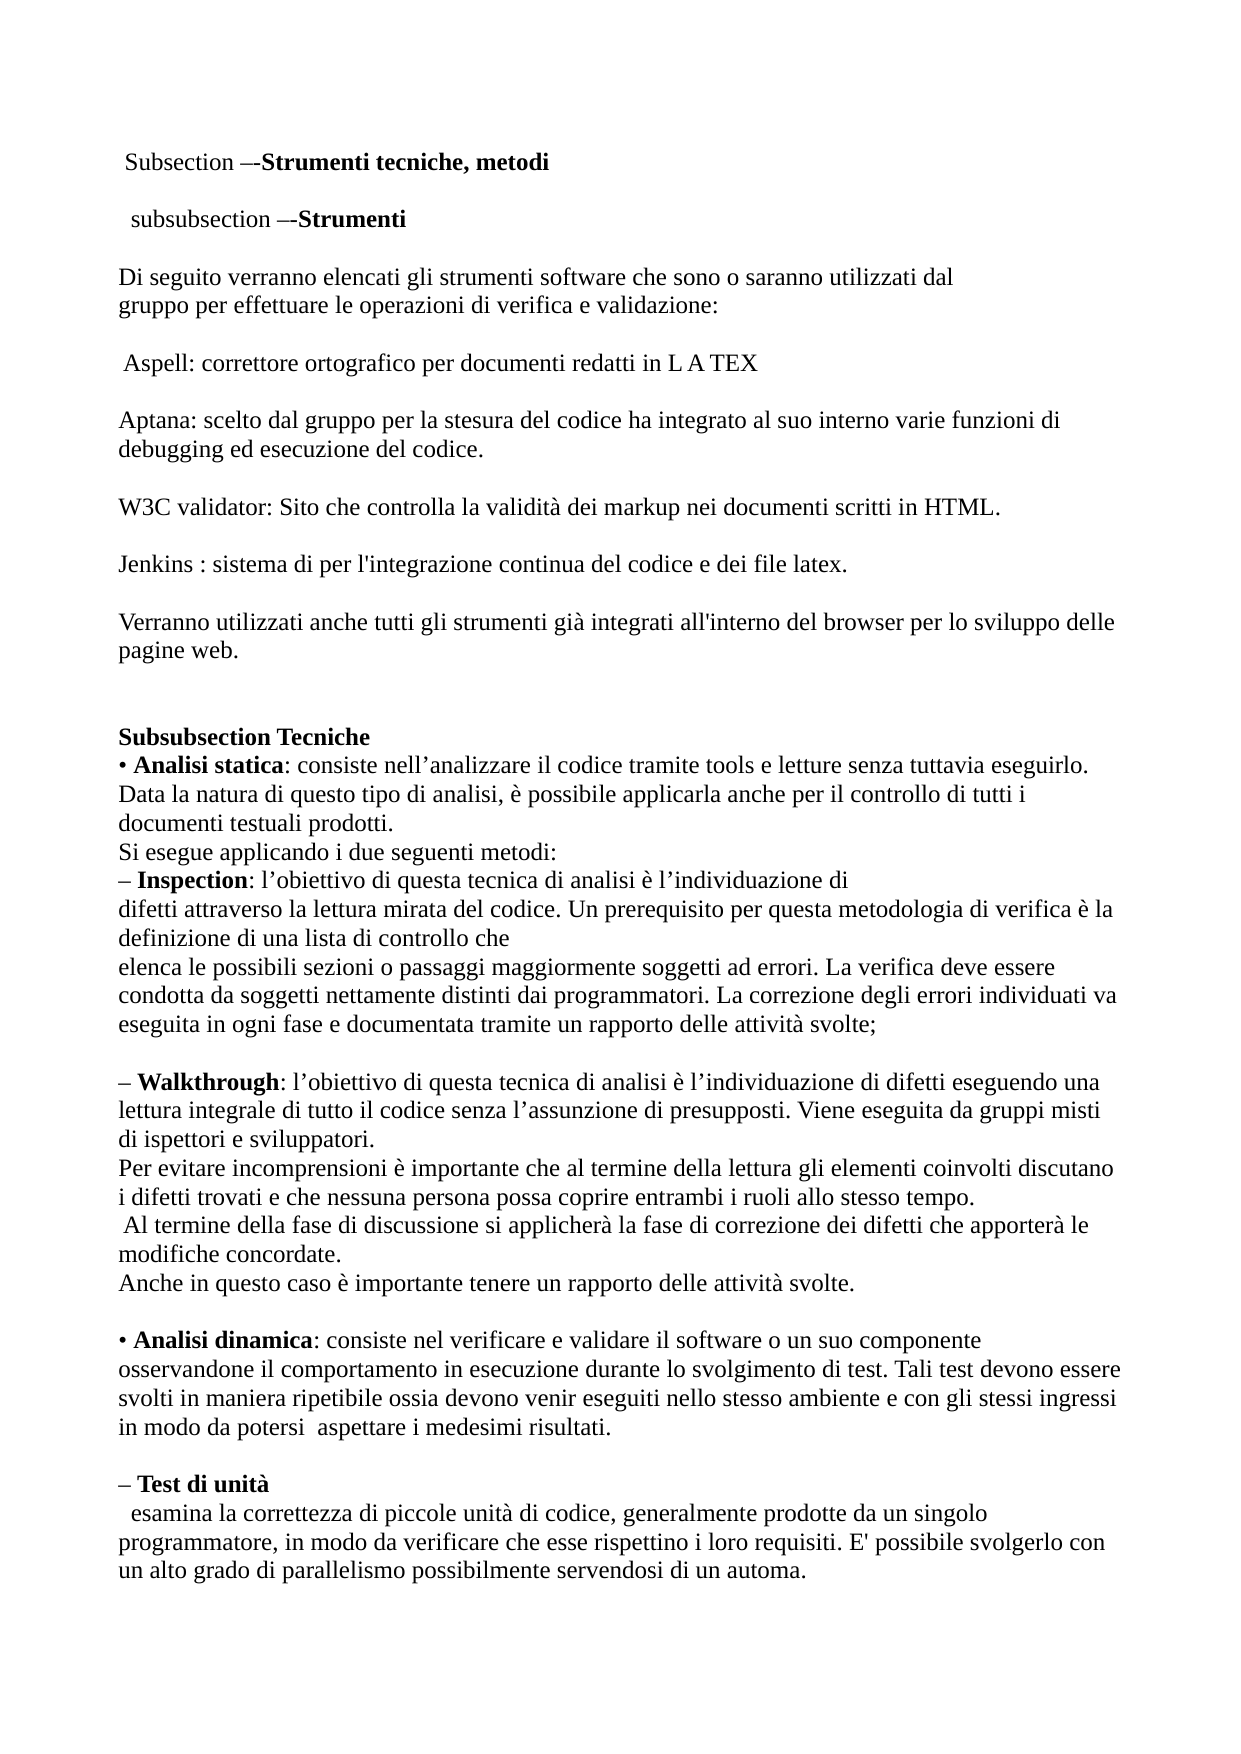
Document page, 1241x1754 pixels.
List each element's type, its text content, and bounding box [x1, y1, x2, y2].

text • Analisi statica: consiste nell’analizzare il codice tramite tools e letture senza tuttavia eseguirlo. Data la natura di questo tipo di analisi, è possibile applicarla anche per il controllo di tutti i documenti testuali prodotti. [118, 751, 1122, 837]
text Si esegue applicando i due seguenti metodi: [118, 837, 1122, 866]
text Al termine della fase di discussione si applicherà la fase di correzione dei difetti che apporterà le modifiche concordate. [118, 1211, 1122, 1268]
text Per evitare incomprensioni è importante che al termine della lettura gli elementi coinvolti discutano i difetti trovati e che nessuna persona possa coprire entrambi i ruoli allo stesso tempo. [118, 1153, 1122, 1211]
text difetti attraverso la lettura mirata del codice. Un prerequisito per questa metodologia di verifica è la definizione di una lista di controllo che [118, 894, 1122, 952]
text Aspell: correttore ortografico per documenti redatti in L A TEX [118, 348, 1122, 377]
text Jenkins : sistema di per l'integrazione continua del codice e dei file latex. [118, 549, 1122, 578]
text Di seguito verranno elencati gli strumenti software che sono o saranno utilizzati dal [118, 262, 1122, 291]
text Anche in questo caso è importante tenere un rapporto delle attività svolte. [118, 1268, 1122, 1297]
text subsubsection –-Strumenti [118, 204, 1122, 233]
text gruppo per effettuare le operazioni di verifica e validazione: [118, 291, 1122, 319]
text W3C validator: Sito che controlla la validità dei markup nei documenti scritti in HTML. [118, 492, 1122, 521]
text – Test di unità [118, 1469, 1122, 1498]
text Subsection –-Strumenti tecniche, metodi [118, 147, 1122, 176]
text Subsubsection Tecniche [118, 722, 1122, 751]
text elenca le possibili sezioni o passaggi maggiormente soggetti ad errori. La verifica deve essere condotta da soggetti nettamente distinti dai programmatori. La correzione degli errori individuati va eseguita in ogni fase e documentata tramite un rapporto delle attività svolte; [118, 952, 1122, 1038]
text Verranno utilizzati anche tutti gli strumenti già integrati all'interno del browser per lo sviluppo delle pagine web. [118, 607, 1122, 664]
text esamina la correttezza di piccole unità di codice, generalmente prodotte da un singolo programmatore, in modo da verificare che esse rispettino i loro requisiti. E' possibile svolgerlo con un alto grado di parallelismo possibilmente servendosi di un automa. [118, 1498, 1122, 1584]
text – Inspection: l’obiettivo di questa tecnica di analisi è l’individuazione di [118, 866, 1122, 894]
text – Walkthrough: l’obiettivo di questa tecnica di analisi è l’individuazione di difetti eseguendo una lettura integrale di tutto il codice senza l’assunzione di presupposti. Viene eseguita da gruppi misti di ispettori e sviluppatori. [118, 1067, 1122, 1153]
text • Analisi dinamica: consiste nel verificare e validare il software o un suo componente osservandone il comportamento in esecuzione durante lo svolgimento di test. Tali test devono essere svolti in maniera ripetibile ossia devono venir eseguiti nello stesso ambiente e con gli stessi ingressi in modo da potersi aspettare i medesimi risultati. [118, 1326, 1122, 1441]
text Aptana: scelto dal gruppo per la stesura del codice ha integrato al suo interno varie funzioni di debugging ed esecuzione del codice. [118, 406, 1122, 463]
